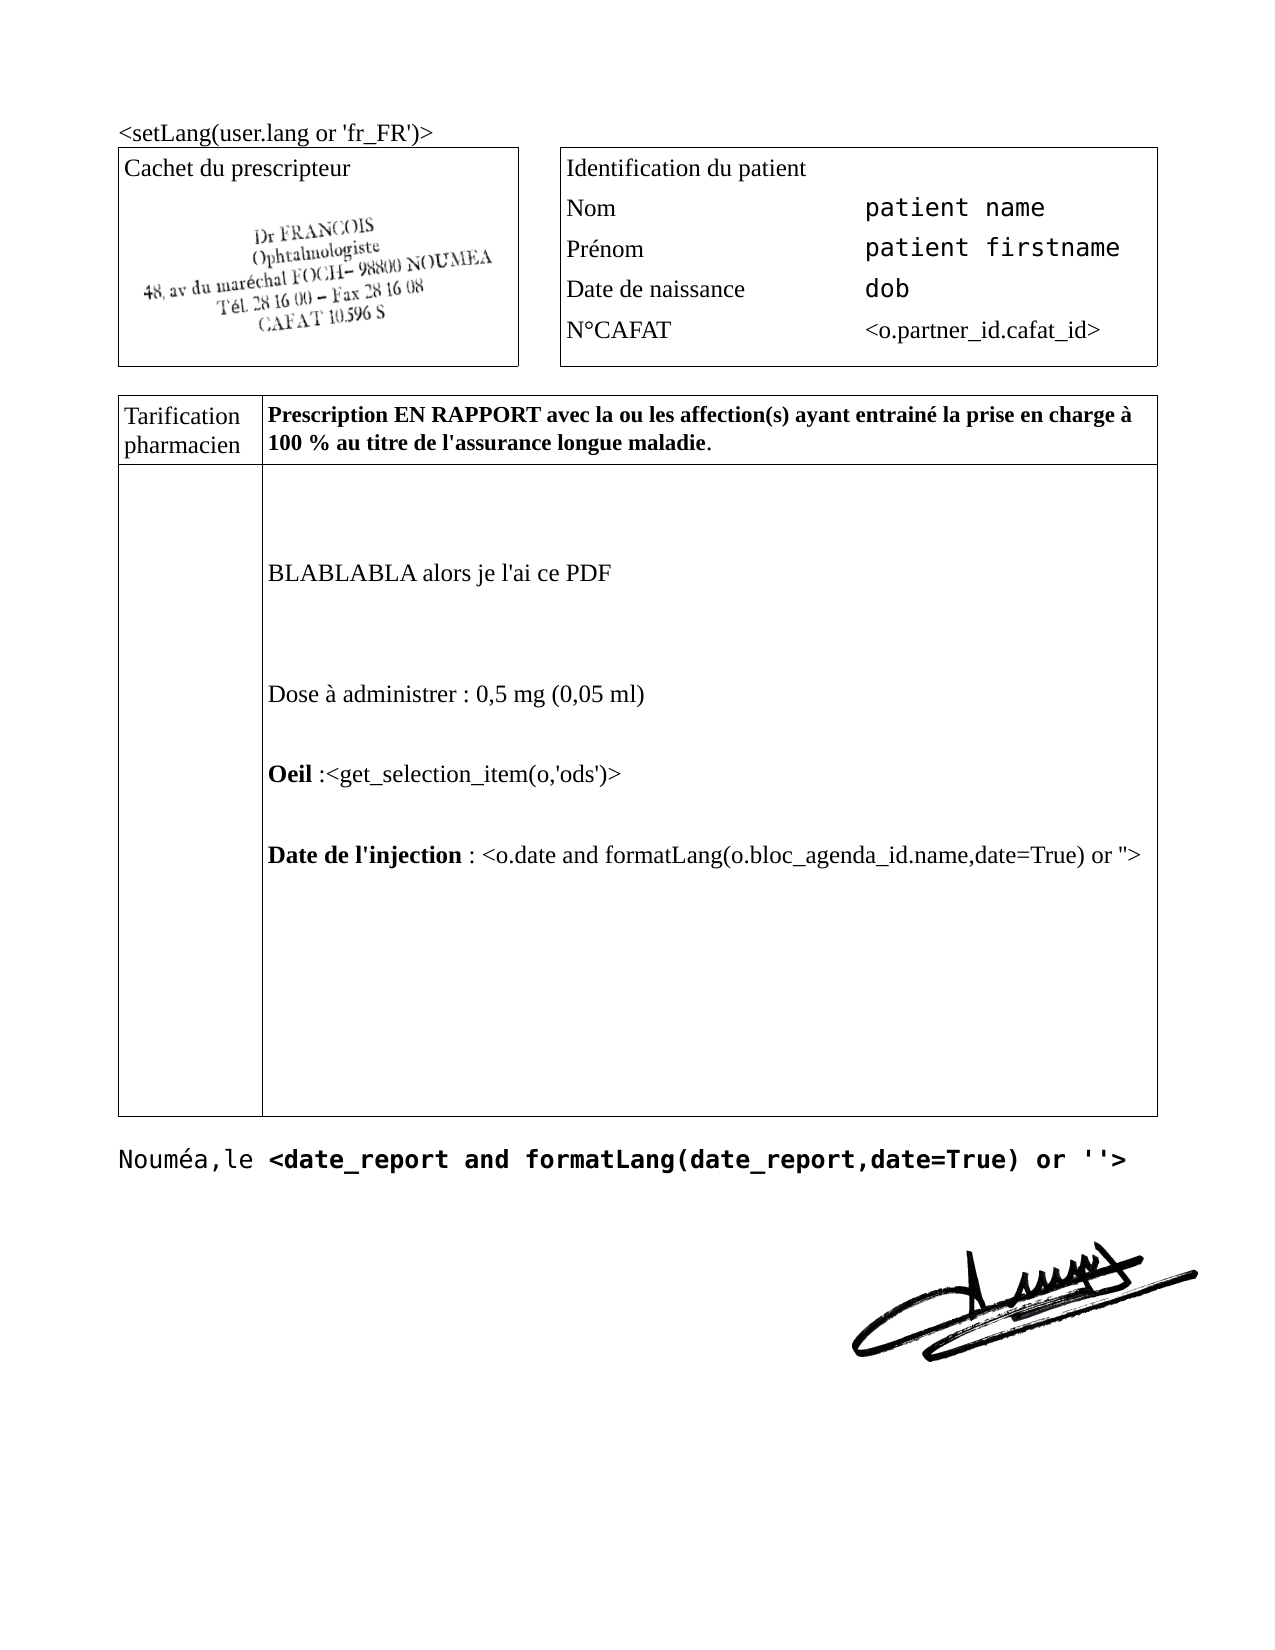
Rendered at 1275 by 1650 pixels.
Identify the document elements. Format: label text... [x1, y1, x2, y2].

table_cell [263, 465, 1157, 504]
table_cell [119, 465, 262, 1116]
table_header Cachet du prescripteur [119, 148, 518, 187]
table_header Tarification pharmacien [119, 396, 262, 464]
table_cell [263, 633, 1157, 673]
table_cell Oeil :<get_selection_item(o,'ods')> [263, 754, 1157, 794]
table_cell patient firstname [859, 228, 1157, 268]
table_cell [263, 955, 1157, 995]
table_cell N°CAFAT [561, 309, 859, 366]
table_cell [263, 915, 1157, 955]
table_cell BLABLABLA alors je l'ai ce PDF [263, 552, 1157, 592]
picture [143, 217, 493, 332]
table_cell [263, 794, 1157, 834]
table_cell Dose à administrer : 0,5 mg (0,05 ml) [263, 673, 1157, 713]
picture [851, 1241, 1199, 1362]
table_cell <o.partner_id.cafat_id> [859, 309, 1157, 366]
table_header Prescription EN RAPPORT avec la ou les affection(s) ayant entrainé la prise en charge à 100 % au titre de l'assurance longue maladie. [263, 396, 1157, 464]
table_cell patient name [859, 187, 1157, 228]
table_cell Date de naissance [561, 269, 859, 309]
table_cell dob [859, 269, 1157, 309]
table_cell [263, 995, 1157, 1036]
table_cell Nom [561, 187, 859, 228]
table_header Identification du patient [561, 148, 859, 187]
table_cell Prénom [561, 228, 859, 268]
table_cell [263, 875, 1157, 915]
table_cell [263, 1076, 1157, 1116]
table_cell [263, 505, 1157, 552]
table_header [859, 148, 1157, 187]
text <setLang(user.lang or 'fr_FR')> [118, 118, 1157, 147]
table_cell [263, 1036, 1157, 1076]
table_header [519, 147, 560, 366]
table_cell Date de l'injection : <o.date and formatLang(o.bloc_agenda_id.name,date=True) or ''> [263, 834, 1157, 874]
table_cell [263, 592, 1157, 633]
table_cell [263, 713, 1157, 753]
text Nouméa,le <date_report and formatLang(date_report,date=True) or ''> [118, 1145, 1157, 1174]
table_cell [119, 187, 518, 366]
